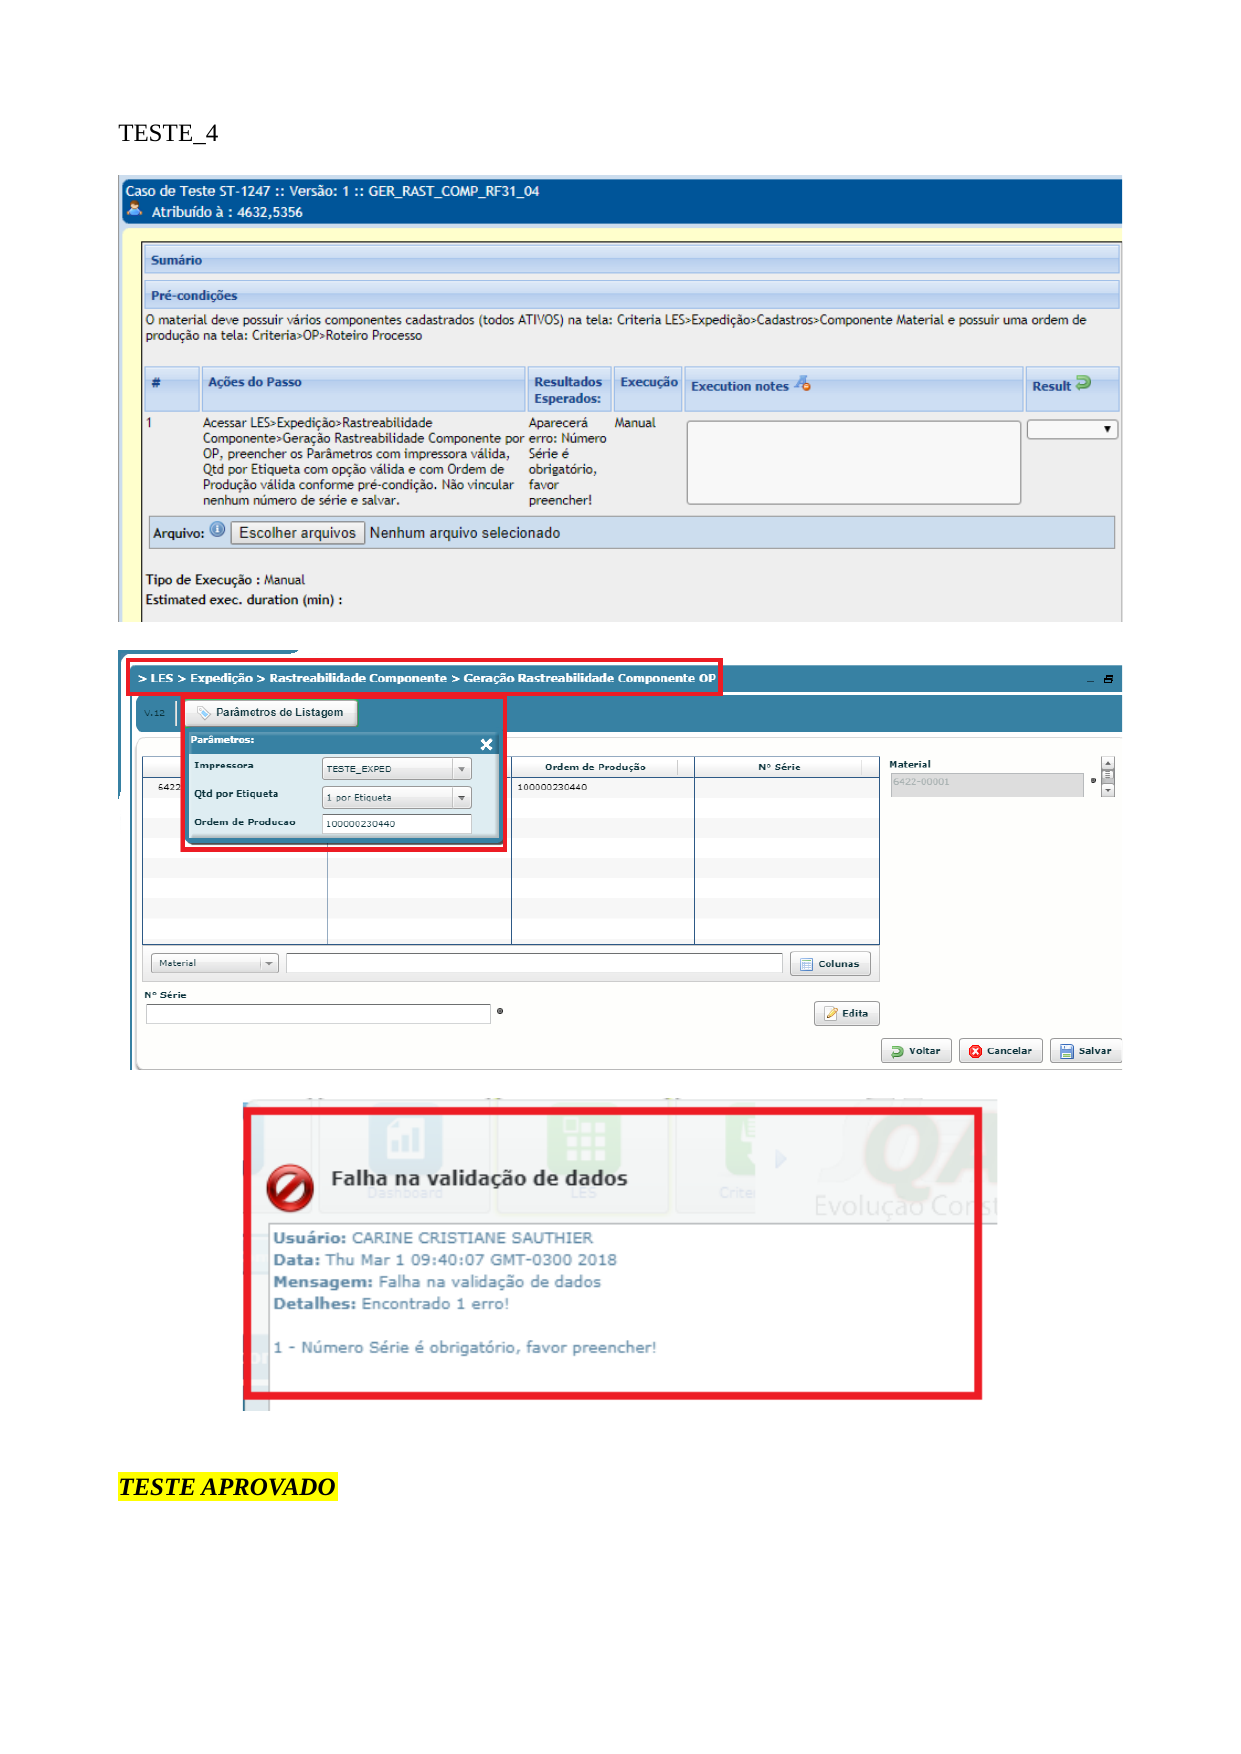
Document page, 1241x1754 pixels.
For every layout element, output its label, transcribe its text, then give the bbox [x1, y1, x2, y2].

text TESTE_4 [118, 118, 1122, 147]
picture [118, 650, 1123, 1070]
picture [242, 1098, 998, 1411]
picture [118, 175, 1123, 622]
text TESTE APROVADO [118, 1472, 1122, 1501]
